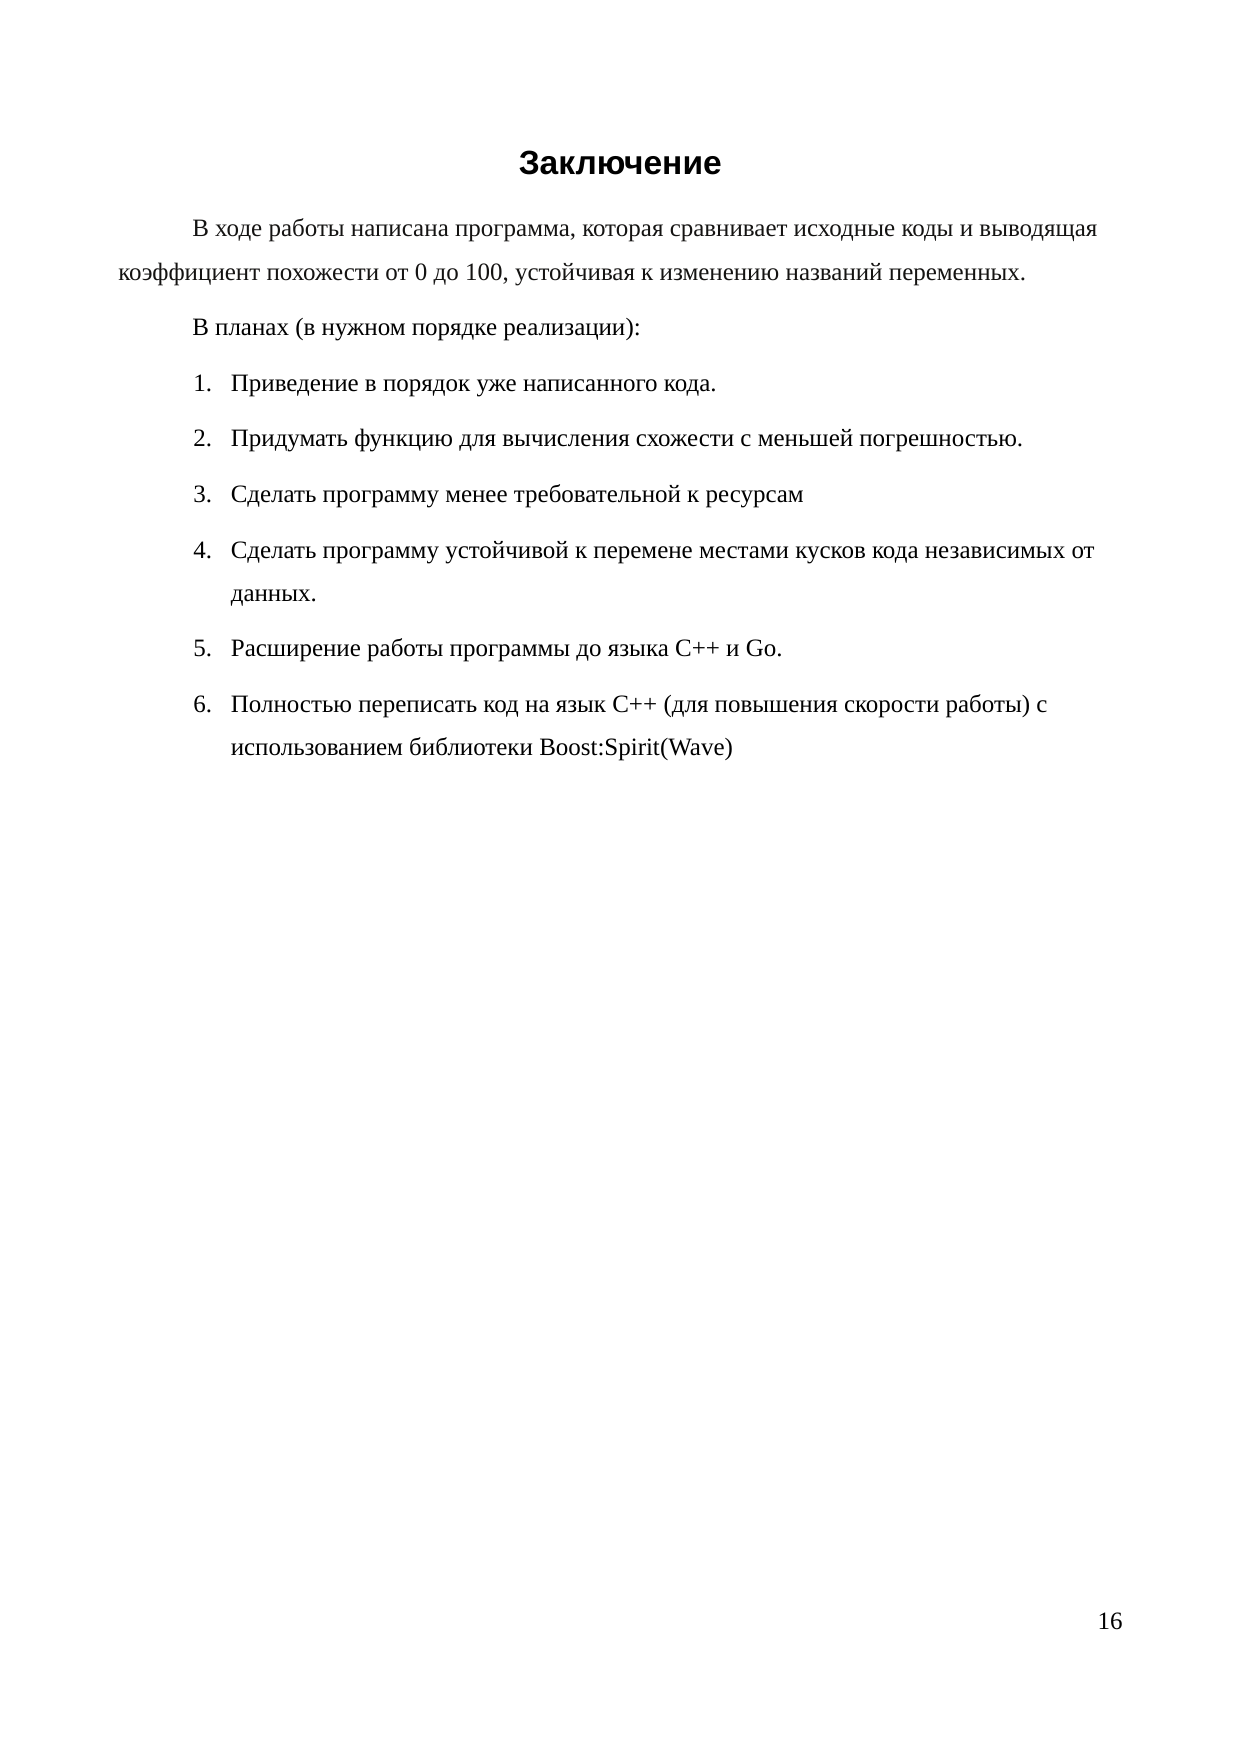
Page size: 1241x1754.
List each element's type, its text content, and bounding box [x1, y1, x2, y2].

list Сделать программу менее требовательной к ресурсам [193, 479, 1122, 508]
text В планах (в нужном порядке реализации): [118, 312, 1122, 341]
list Полностью переписать код на язык C++ (для повышения скорости работы) с использованием библиотеки Boost:Spirit(Wave) [193, 689, 1122, 761]
text В ходе работы написана программа, которая сравнивает исходные коды и выводящая коэффициент похожести от 0 до 100, устойчивая к изменению названий переменных. [118, 213, 1122, 285]
list Сделать программу устойчивой к перемене местами кусков кода независимых от данных. [193, 535, 1122, 607]
list Приведение в порядок уже написанного кода. [193, 368, 1122, 397]
list Расширение работы программы до языка С++ и Go. [193, 633, 1122, 662]
subtitle Заключение [118, 143, 1122, 182]
list Придумать функцию для вычисления схожести с меньшей погрешностью. [193, 423, 1122, 452]
